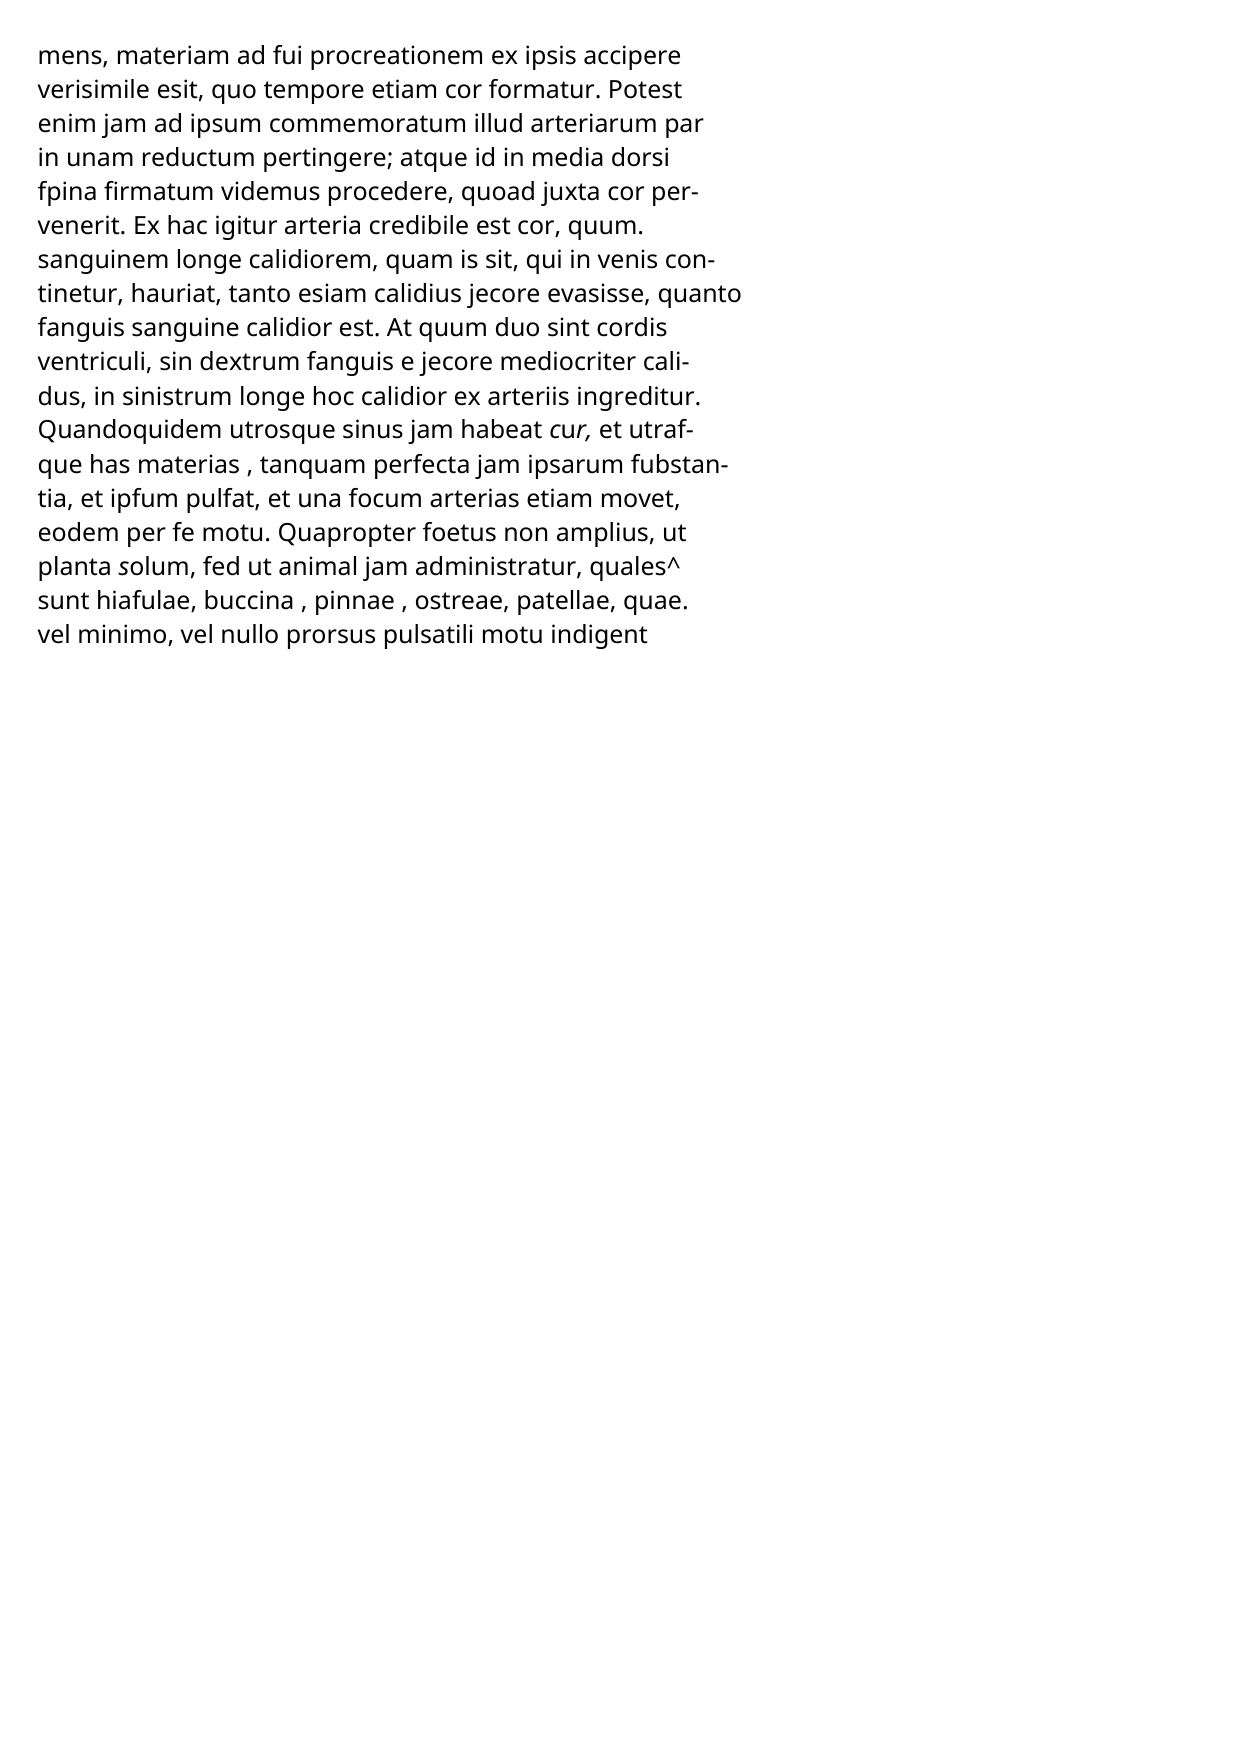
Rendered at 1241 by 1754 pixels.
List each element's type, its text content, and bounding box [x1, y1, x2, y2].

text mens, materiam ad fui procreationem ex ipsis accipere verisimile esit, quo tempore etiam cor formatur. Potest enim jam ad ipsum commemoratum illud arteriarum par in unam reductum pertingere; atque id in media dorsi fpina firmatum videmus procedere, quoad juxta cor per- venerit. Ex hac igitur arteria credibile est cor, quum. sanguinem longe calidiorem, quam is sit, qui in venis con- tinetur, hauriat, tanto esiam calidius jecore evasisse, quanto fanguis sanguine calidior est. At quum duo sint cordis ventriculi, sin dextrum fanguis e jecore mediocriter cali- dus, in sinistrum longe hoc calidior ex arteriis ingreditur. Quandoquidem utrosque sinus jam habeat cur, et utraf- que has materias , tanquam perfecta jam ipsarum fubstan- tia, et ipfum pulfat, et una focum arterias etiam movet, eodem per fe motu. Quapropter foetus non amplius, ut planta solum, fed ut animal jam administratur, quales^ sunt hiafulae, buccina , pinnae , ostreae, patellae, quae. vel minimo, vel nullo prorsus pulsatili motu indigent [37, 37, 1203, 651]
